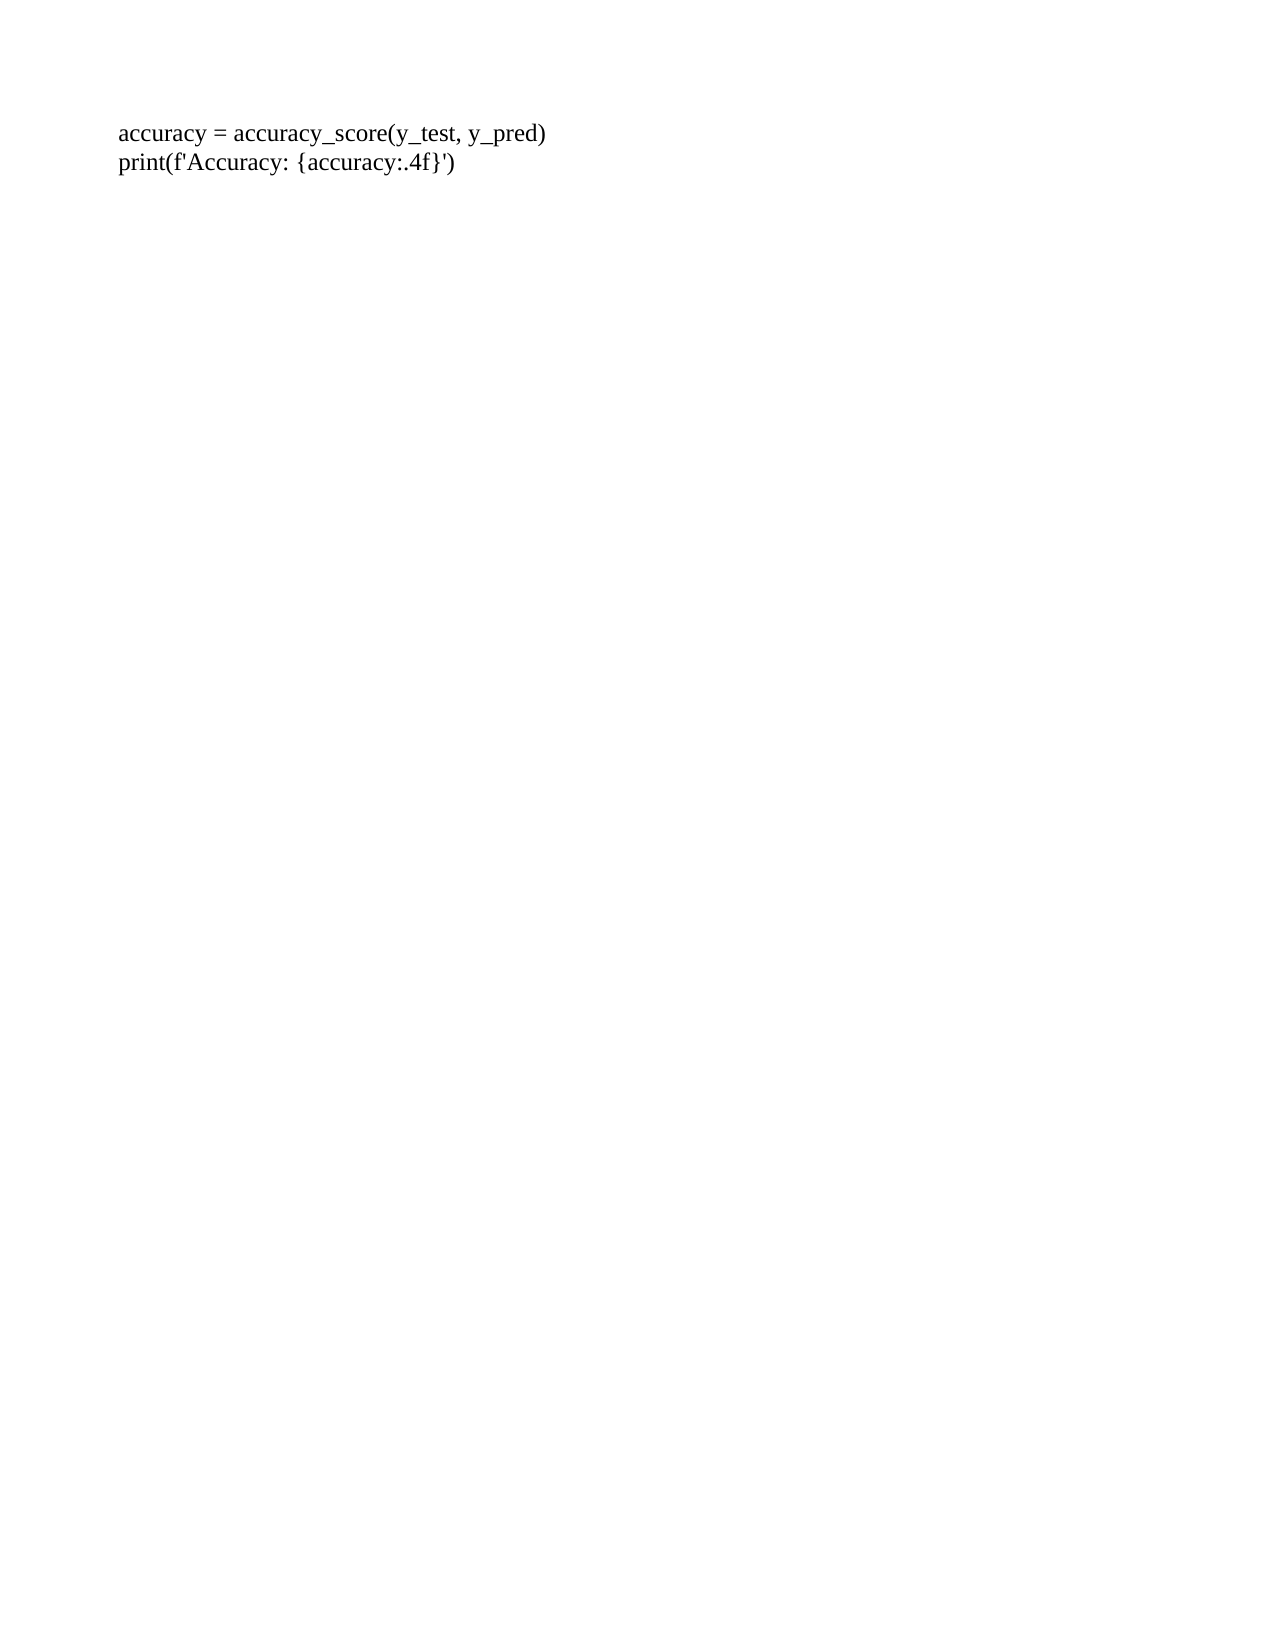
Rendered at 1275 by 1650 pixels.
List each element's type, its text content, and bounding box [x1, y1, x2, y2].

text accuracy = accuracy_score(y_test, y_pred) print(f'Accuracy: {accuracy:.4f}') [118, 118, 1157, 204]
